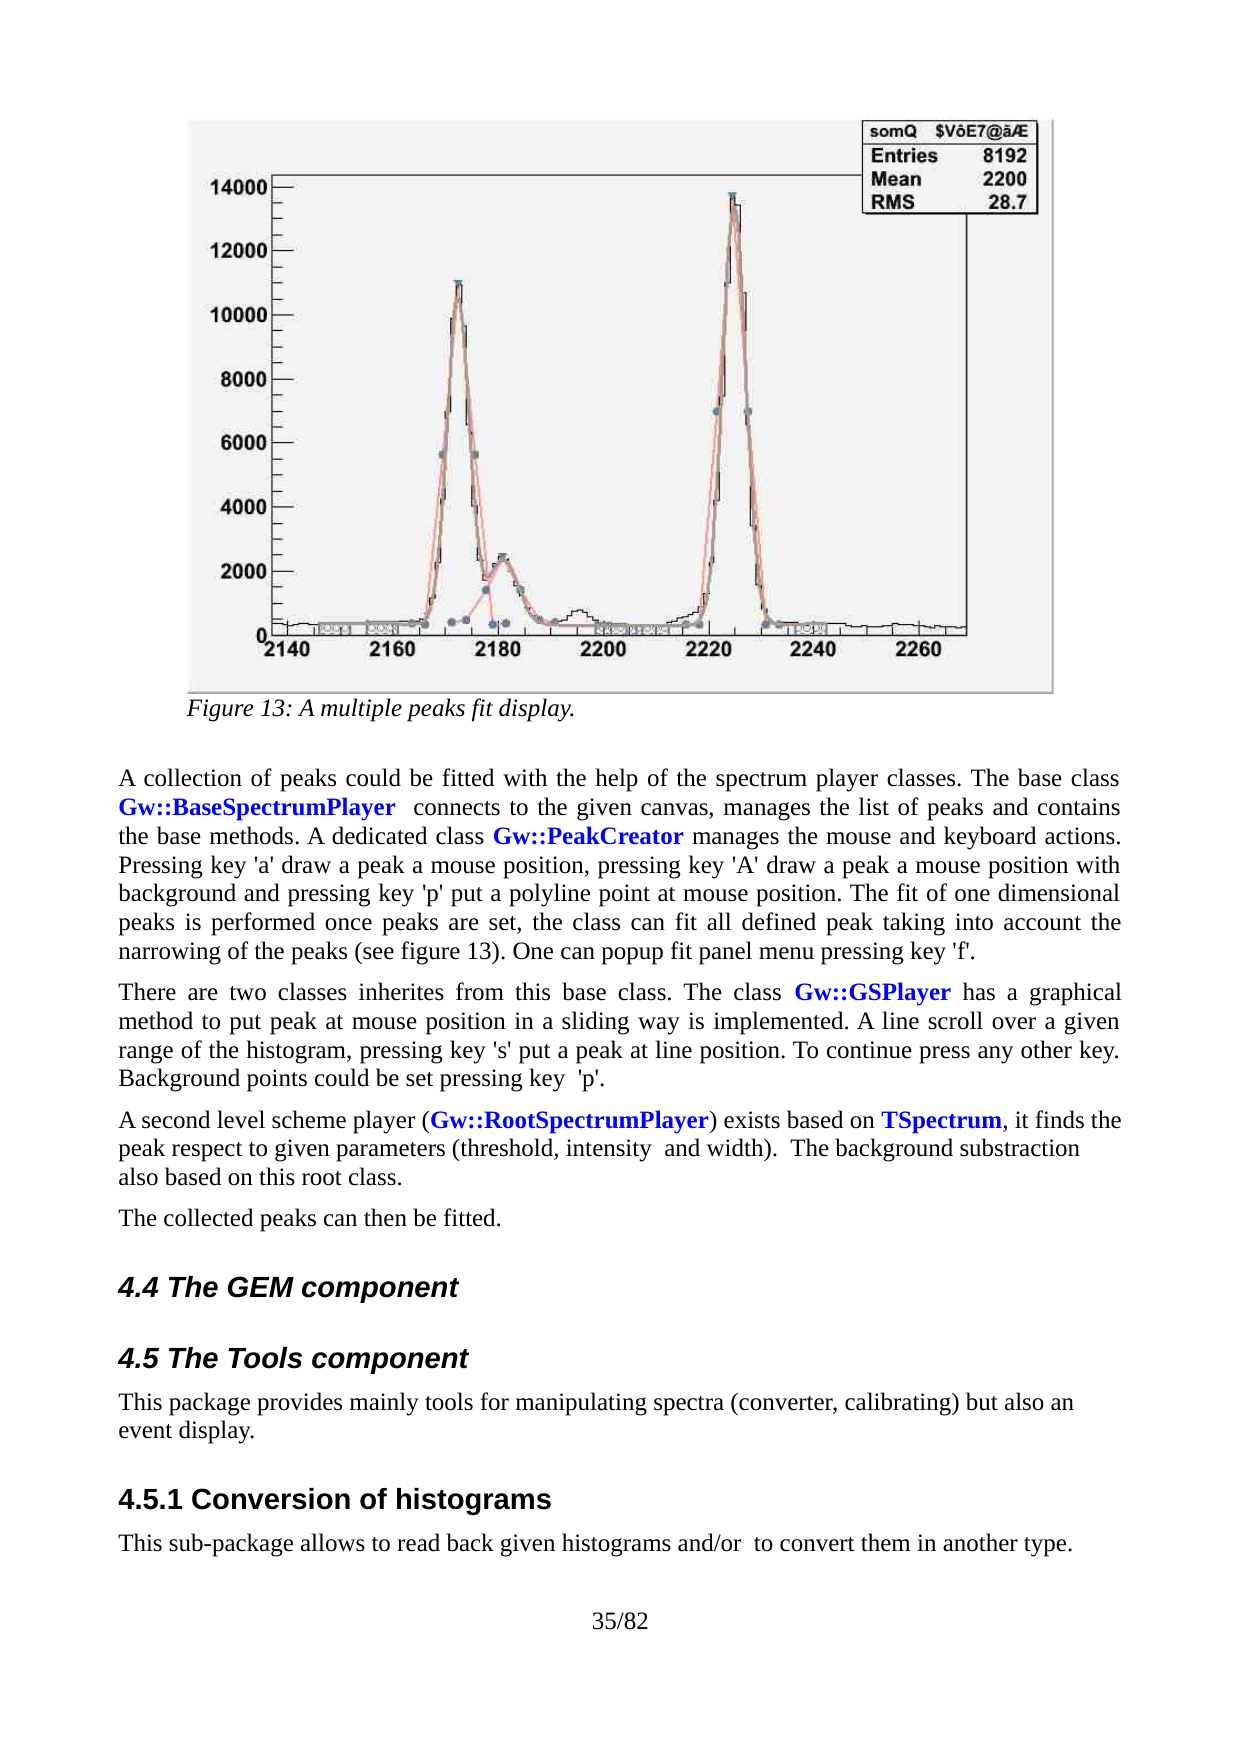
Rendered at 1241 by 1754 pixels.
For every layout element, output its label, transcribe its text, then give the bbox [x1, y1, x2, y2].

text There are two classes inherites from this base class. The class Gw::GSPlayer has a graphical method to put peak at mouse position in a sliding way is implemented. A line scroll over a given range of the histogram, pressing key 's' put a peak at line position. To continue press any other key. Background points could be set pressing key 'p'. [118, 977, 1122, 1092]
text A collection of peaks could be fitted with the help of the spectrum player classes. The base class Gw::BaseSpectrumPlayer connects to the given canvas, manages the list of peaks and contains the base methods. A dedicated class Gw::PeakCreator manages the mouse and keyboard actions. Pressing key 'a' draw a peak a mouse position, pressing key 'A' draw a peak a mouse position with background and pressing key 'p' put a polyline point at mouse position. The fit of one dimensional peaks is performed once peaks are set, the class can fit all defined peak taking into account the narrowing of the peaks (see figure 13). One can popup fit panel menu pressing key 'f'. [118, 763, 1122, 965]
picture [186, 118, 1054, 694]
text Figure 13: A multiple peaks fit display. [187, 694, 1054, 722]
text This package provides mainly tools for manipulating spectra (converter, calibrating) but also an event display. [118, 1387, 1122, 1444]
subtitle 4.5 The Tools component [118, 1341, 1122, 1374]
text The collected peaks can then be fitted. [118, 1203, 1122, 1232]
text This sub-package allows to read back given histograms and/or to convert them in another type. [118, 1528, 1122, 1557]
text A second level scheme player (Gw::RootSpectrumPlayer) exists based on TSpectrum, it finds the peak respect to given parameters (threshold, intensity and width). The background substraction also based on this root class. [118, 1105, 1122, 1191]
subtitle 4.4 The GEM component [118, 1270, 1122, 1303]
subtitle 4.5.1 Conversion of histograms [118, 1482, 1122, 1515]
